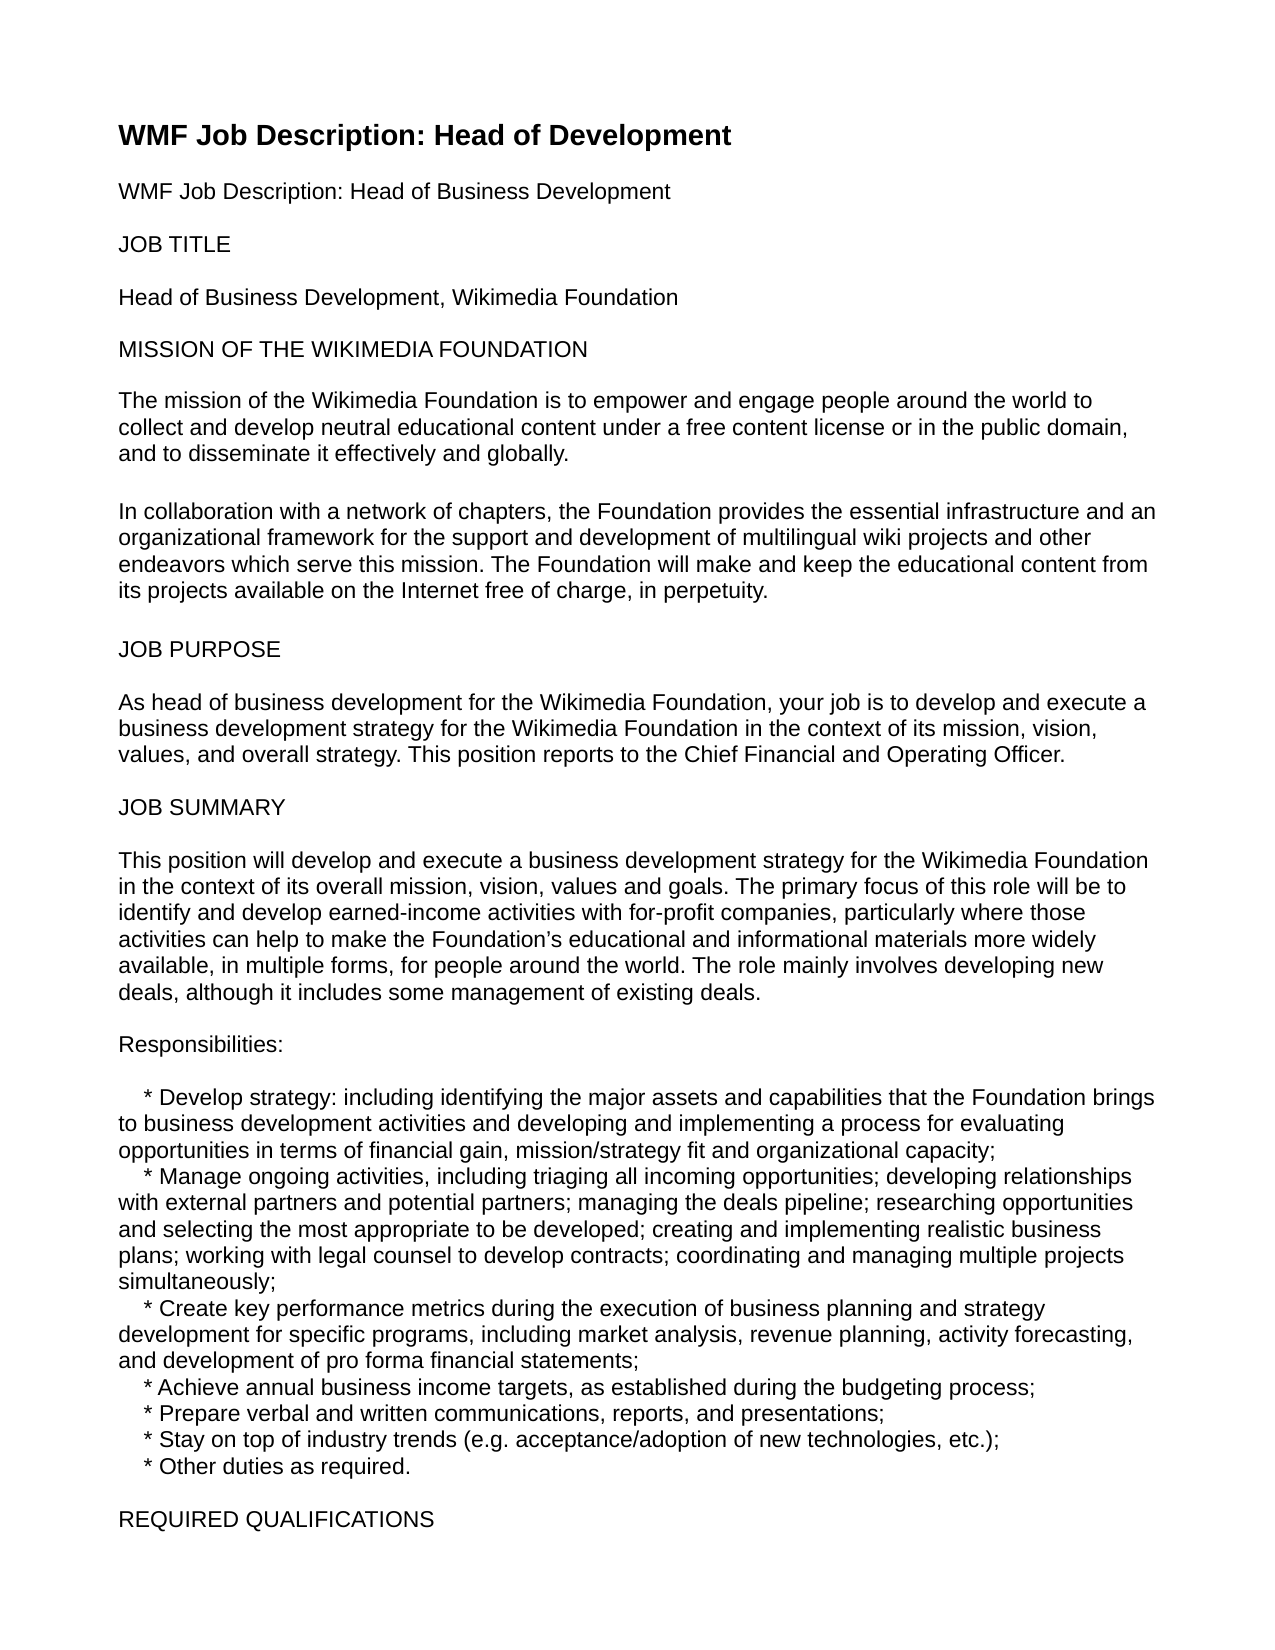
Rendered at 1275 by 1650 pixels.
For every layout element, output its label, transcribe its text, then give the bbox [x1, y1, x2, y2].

text The mission of the Wikimedia Foundation is to empower and engage people around the world to collect and develop neutral educational content under a free content license or in the public domain, and to disseminate it effectively and globally. [118, 387, 1157, 467]
text Responsibilities: [118, 1031, 1157, 1057]
text As head of business development for the Wikimedia Foundation, your job is to develop and execute a business development strategy for the Wikimedia Foundation in the context of its mission, vision, values, and overall strategy. This position reports to the Chief Financial and Operating Officer. [118, 688, 1157, 768]
text * Create key performance metrics during the execution of business planning and strategy development for specific programs, including market analysis, revenue planning, activity forecasting, and development of pro forma financial statements; [118, 1295, 1157, 1374]
text JOB SUMMARY [118, 794, 1157, 820]
text * Manage ongoing activities, including triaging all incoming opportunities; developing relationships with external partners and potential partners; managing the deals pipeline; researching opportunities and selecting the most appropriate to be developed; creating and implementing realistic business plans; working with legal counsel to develop contracts; coordinating and managing multiple projects simultaneously; [118, 1163, 1157, 1295]
text * Stay on top of industry trends (e.g. acceptance/adoption of new technologies, etc.); [118, 1426, 1157, 1453]
text In collaboration with a network of chapters, the Foundation provides the essential infrastructure and an organizational framework for the support and development of multilingual wiki projects and other endeavors which serve this mission. The Foundation will make and keep the educational content from its projects available on the Internet free of charge, in perpetuity. [118, 498, 1157, 603]
text * Develop strategy: including identifying the major assets and capabilities that the Foundation brings to business development activities and developing and implementing a process for evaluating opportunities in terms of financial gain, mission/strategy fit and organizational capacity; [118, 1084, 1157, 1163]
text REQUIRED QUALIFICATIONS [118, 1506, 1157, 1532]
text Head of Business Development, Wikimedia Foundation [118, 283, 1157, 310]
text This position will develop and execute a business development strategy for the Wikimedia Foundation in the context of its overall mission, vision, values and goals. The primary focus of this role will be to identify and develop earned-income activities with for-profit companies, particularly where those activities can help to make the Foundation’s educational and informational materials more widely available, in multiple forms, for people around the world. The role mainly involves developing new deals, although it includes some management of existing deals. [118, 847, 1157, 1005]
text * Other duties as required. [118, 1453, 1157, 1479]
text WMF Job Description: Head of Business Development [118, 178, 1157, 204]
text JOB TITLE [118, 231, 1157, 257]
text * Achieve annual business income targets, as established during the budgeting process; [118, 1374, 1157, 1400]
text WMF Job Description: Head of Development [118, 118, 1157, 152]
text * Prepare verbal and written communications, reports, and presentations; [118, 1400, 1157, 1426]
text MISSION OF THE WIKIMEDIA FOUNDATION [118, 336, 1157, 362]
text JOB PURPOSE [118, 636, 1157, 662]
